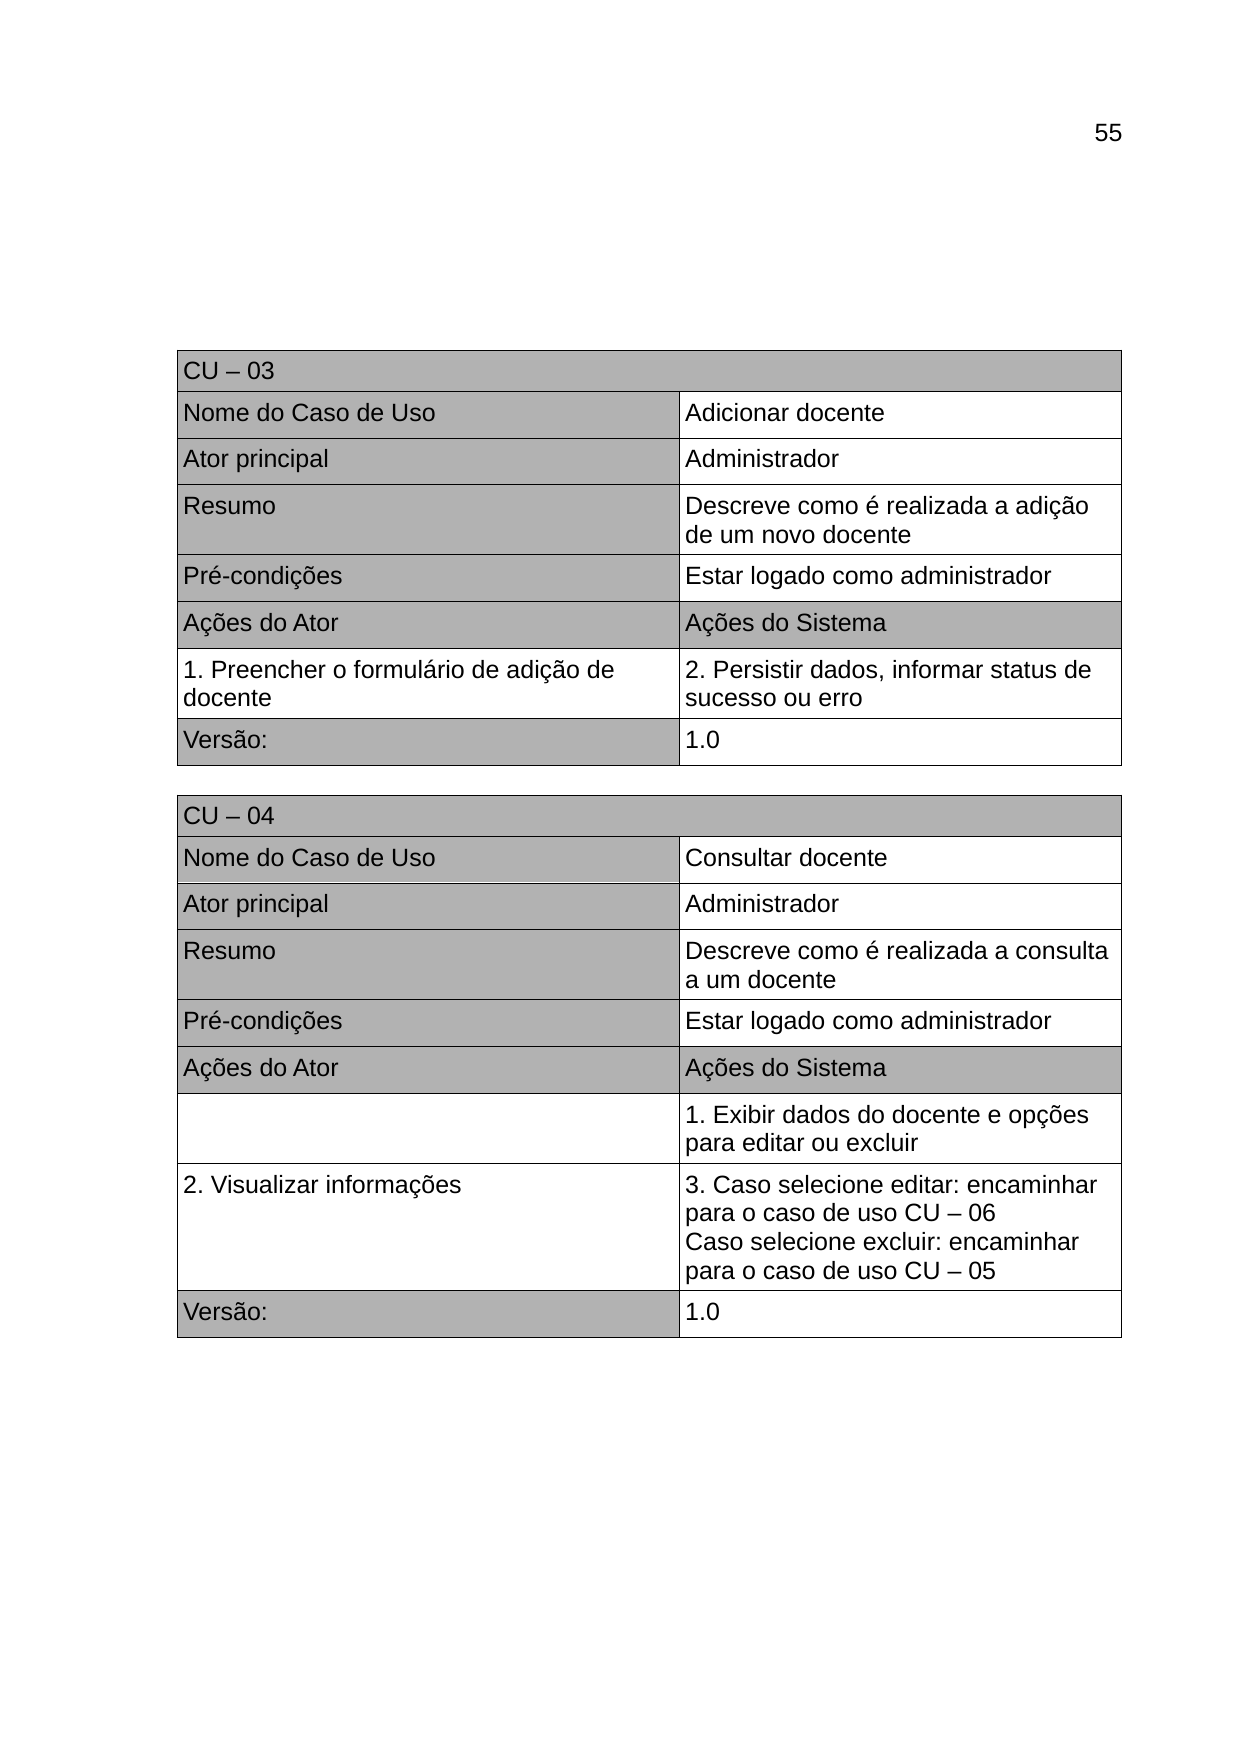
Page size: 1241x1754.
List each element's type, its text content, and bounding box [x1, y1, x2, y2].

table_cell 2. Persistir dados, informar status de sucesso ou erro [680, 649, 1121, 718]
table_cell Consultar docente [680, 837, 1121, 882]
table_cell Administrador [680, 439, 1121, 484]
table_cell Ator principal [178, 884, 679, 929]
table_cell 2. Visualizar informações [178, 1164, 679, 1290]
table_cell Descreve como é realizada a adição de um novo docente [680, 485, 1121, 554]
table_cell Estar logado como administrador [680, 1000, 1121, 1046]
table_cell Ator principal [178, 439, 679, 484]
table_cell Resumo [178, 485, 679, 554]
table_cell Adicionar docente [680, 392, 1121, 438]
table_cell Resumo [178, 930, 679, 999]
table_cell Estar logado como administrador [680, 555, 1121, 601]
table_cell Versão: [178, 1291, 679, 1337]
table_cell Versão: [178, 719, 679, 765]
table_cell Nome do Caso de Uso [178, 837, 679, 882]
table_cell 1.0 [680, 719, 1121, 765]
table_cell [178, 1094, 679, 1163]
table_cell Ações do Ator [178, 602, 679, 648]
table_cell 1. Preencher o formulário de adição de docente [178, 649, 679, 718]
table_cell Ações do Sistema [680, 1047, 1121, 1093]
table_cell 3. Caso selecione editar: encaminhar para o caso de uso CU – 06 Caso selecione excluir: encaminhar para o caso de uso CU – 05 [680, 1164, 1121, 1290]
table_cell Ações do Sistema [680, 602, 1121, 648]
table_header CU – 04 [178, 796, 1121, 836]
table_cell Pré-condições [178, 1000, 679, 1046]
table_cell 1.0 [680, 1291, 1121, 1337]
table_cell Descreve como é realizada a consulta a um docente [680, 930, 1121, 999]
table_cell Administrador [680, 884, 1121, 929]
table_cell Pré-condições [178, 555, 679, 601]
table_cell 1. Exibir dados do docente e opções para editar ou excluir [680, 1094, 1121, 1163]
table_header CU – 03 [178, 351, 1121, 391]
table_cell Nome do Caso de Uso [178, 392, 679, 438]
table_cell Ações do Ator [178, 1047, 679, 1093]
